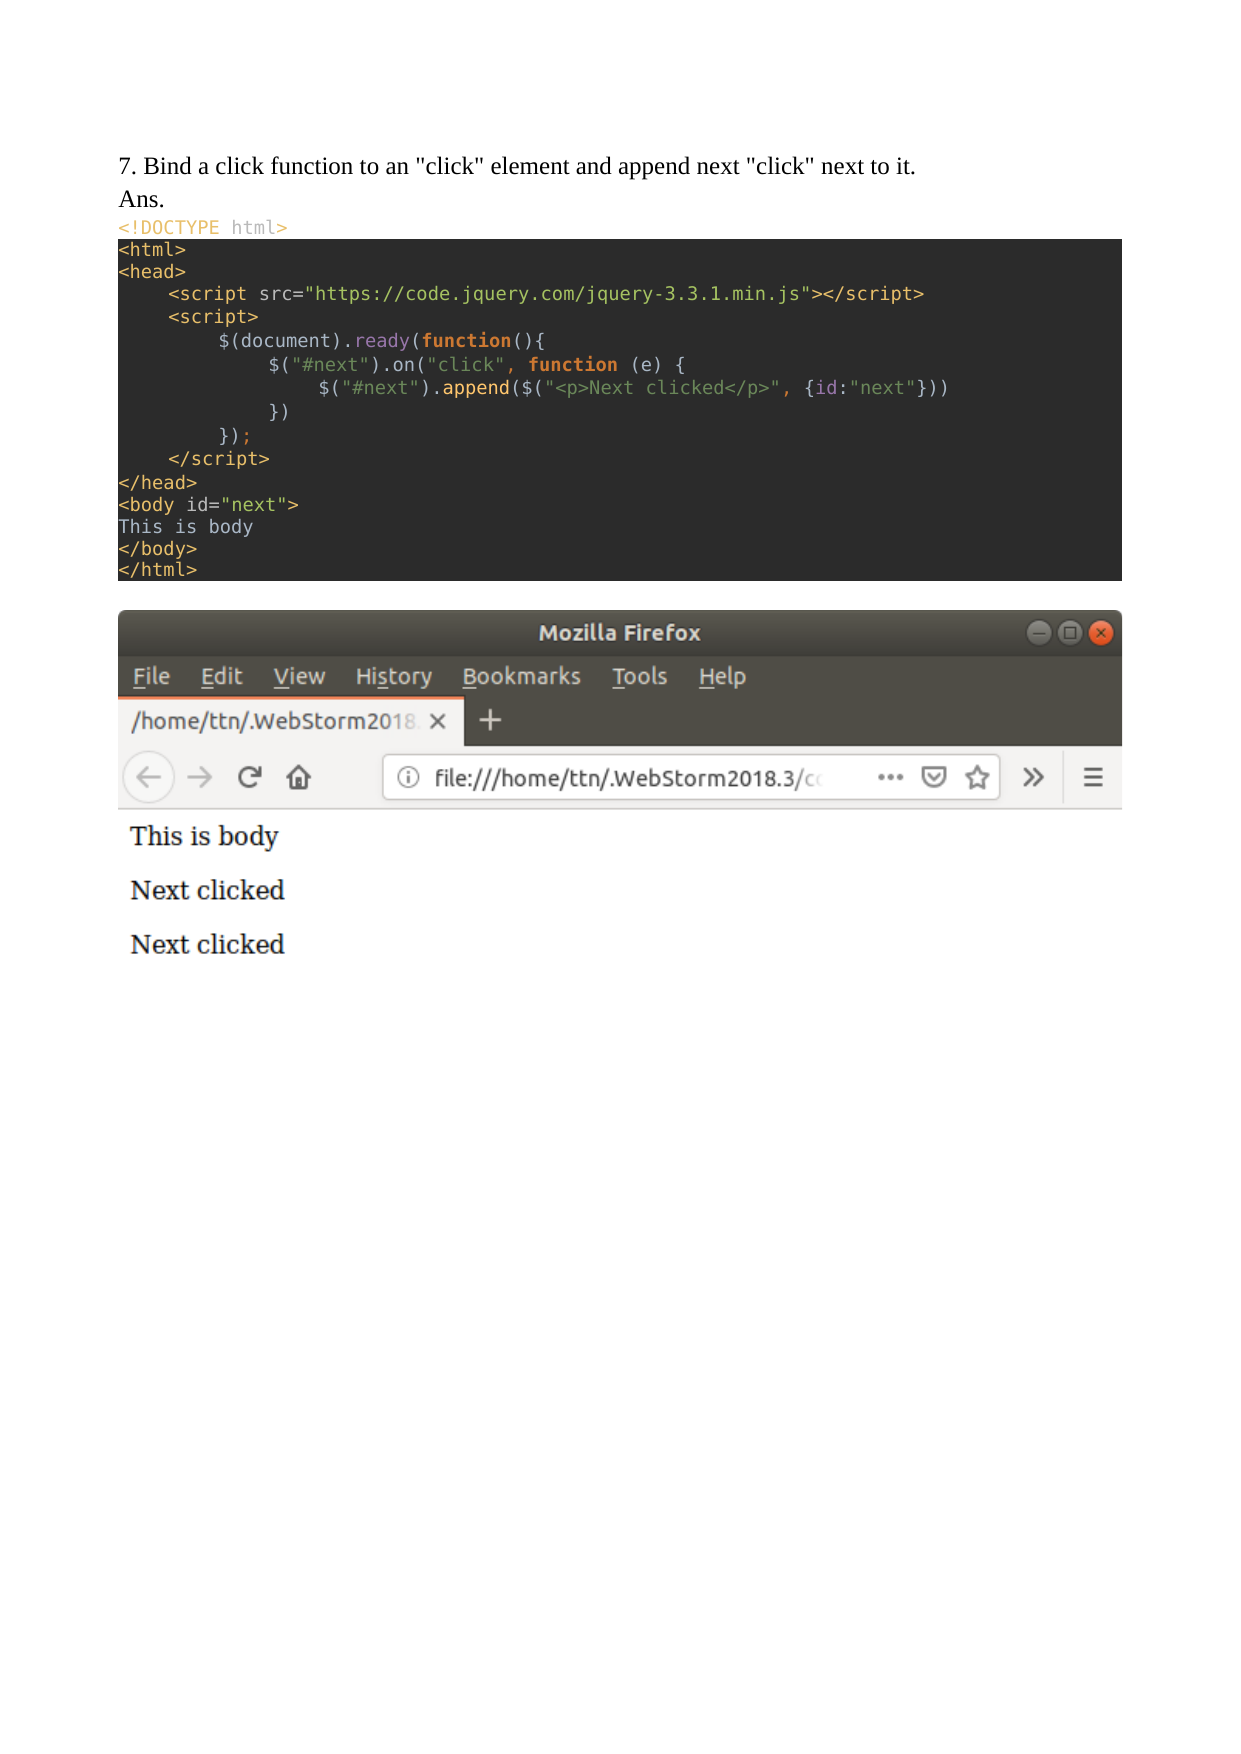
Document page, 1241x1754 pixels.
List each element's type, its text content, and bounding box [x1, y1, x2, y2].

text <script> [118, 306, 1122, 330]
text 7. Bind a click function to an "click" element and append next "click" next to it. [118, 151, 1122, 180]
text </html> [118, 559, 1122, 581]
text <script src="https://code.jquery.com/jquery-3.3.1.min.js"></script> [118, 283, 1122, 306]
text </body> [118, 538, 1122, 559]
text This is body [118, 516, 1122, 538]
text <body id="next"> [118, 494, 1122, 516]
text }); [118, 425, 1122, 448]
text $("#next").append($("<p>Next clicked</p>", {id:"next"})) [118, 377, 1122, 401]
text $(document).ready(function(){ [118, 330, 1122, 354]
text <head> [118, 261, 1122, 283]
text </script> [118, 448, 1122, 472]
text }) [118, 401, 1122, 425]
text $("#next").on("click", function (e) { [118, 354, 1122, 377]
text </head> [118, 472, 1122, 494]
text Ans. [118, 184, 1122, 213]
text <!DOCTYPE html> [118, 217, 1122, 239]
picture [118, 610, 1123, 1005]
text <html> [118, 239, 1122, 261]
